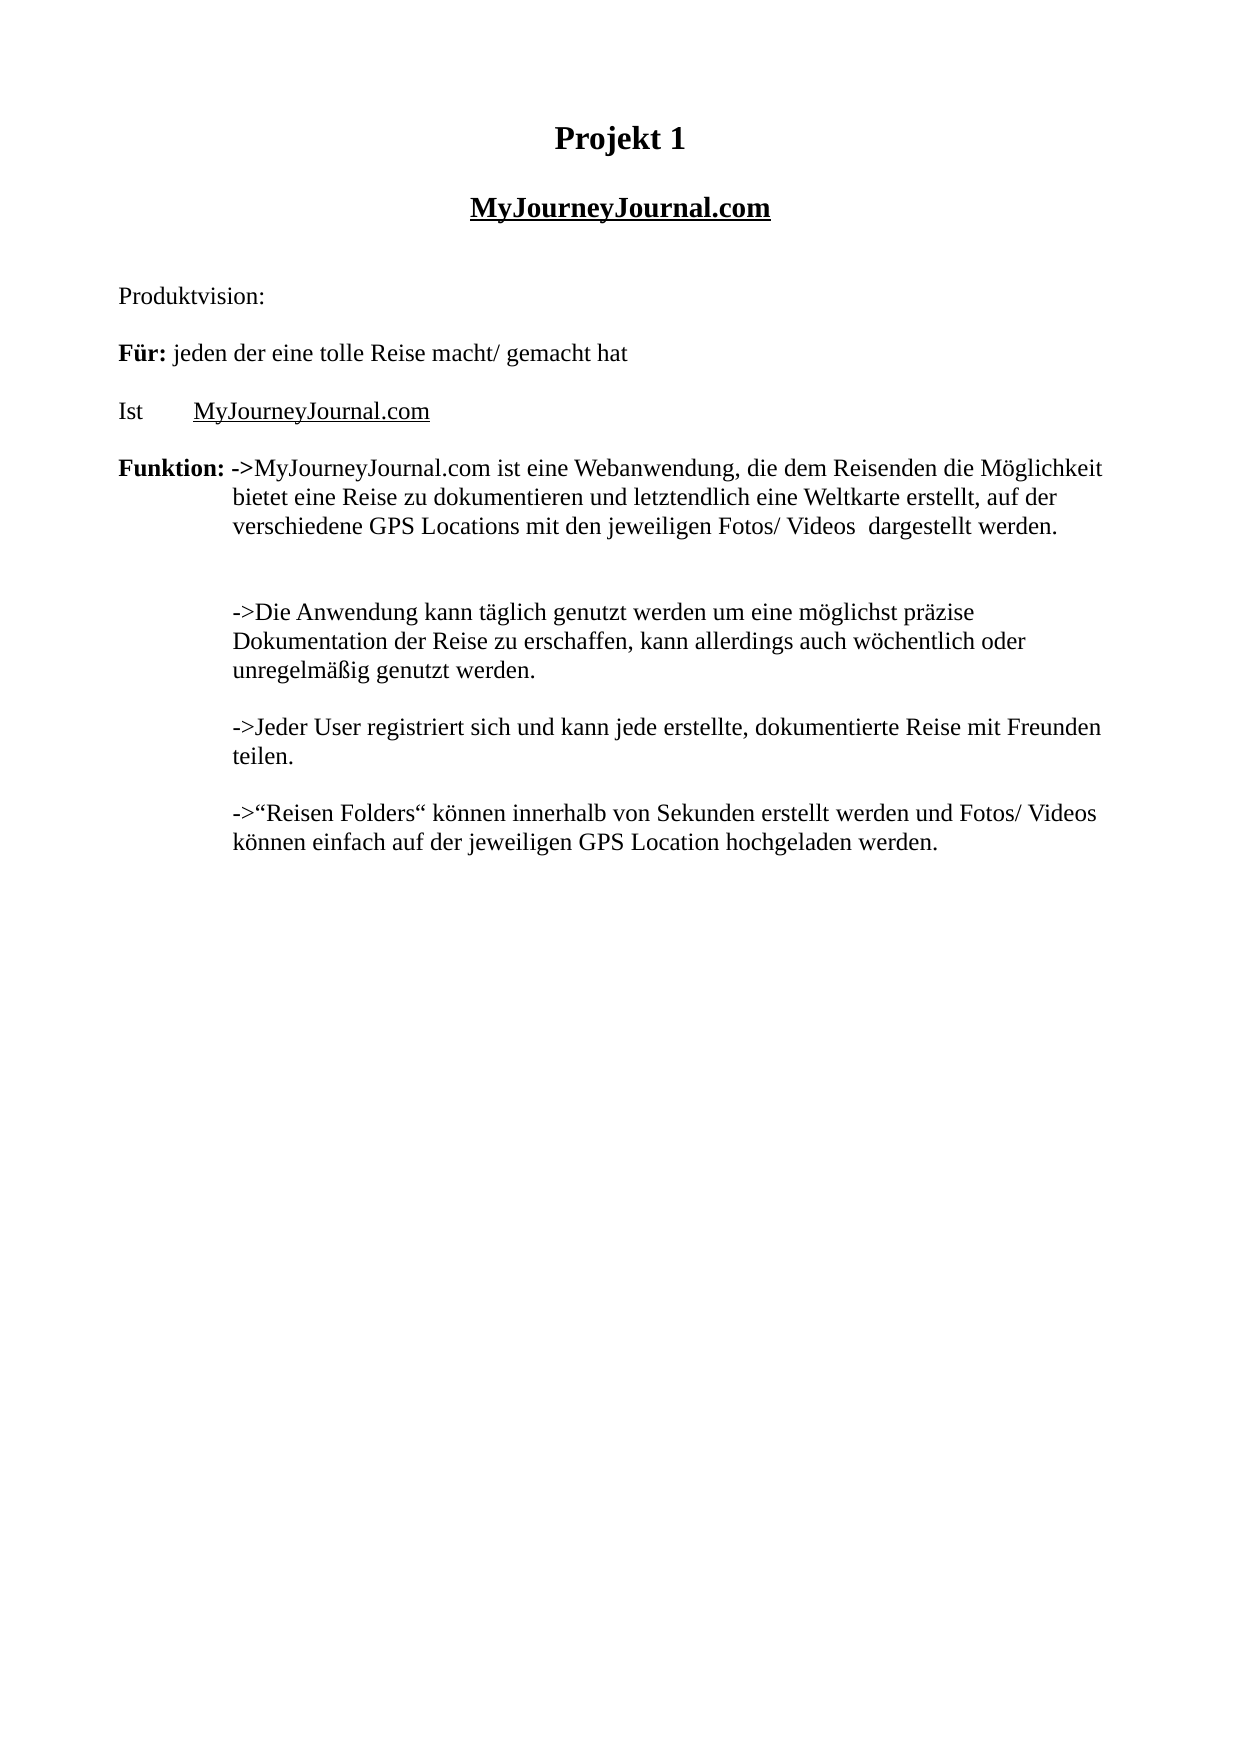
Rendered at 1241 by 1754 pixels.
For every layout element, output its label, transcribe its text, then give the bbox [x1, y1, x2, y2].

text Für: jeden der eine tolle Reise macht/ gemacht hat [118, 338, 1122, 367]
text Projekt 1 [118, 118, 1122, 156]
text MyJourneyJournal.com [118, 190, 1122, 223]
text ->Jeder User registriert sich und kann jede erstellte, dokumentierte Reise mit Freunden teilen. [232, 712, 1122, 770]
text Funktion: ->MyJourneyJournal.com ist eine Webanwendung, die dem Reisenden die Möglichkeit [118, 453, 1122, 482]
text bietet eine Reise zu dokumentieren und letztendlich eine Weltkarte erstellt, auf der verschiedene GPS Locations mit den jeweiligen Fotos/ Videos dargestellt werden. [232, 482, 1122, 540]
text ->Die Anwendung kann täglich genutzt werden um eine möglichst präzise Dokumentation der Reise zu erschaffen, kann allerdings auch wöchentlich oder unregelmäßig genutzt werden. [232, 597, 1122, 683]
text Ist MyJourneyJournal.com [118, 396, 1122, 425]
text ->“Reisen Folders“ können innerhalb von Sekunden erstellt werden und Fotos/ Videos können einfach auf der jeweiligen GPS Location hochgeladen werden. [232, 798, 1122, 856]
text Produktvision: [118, 281, 1122, 310]
